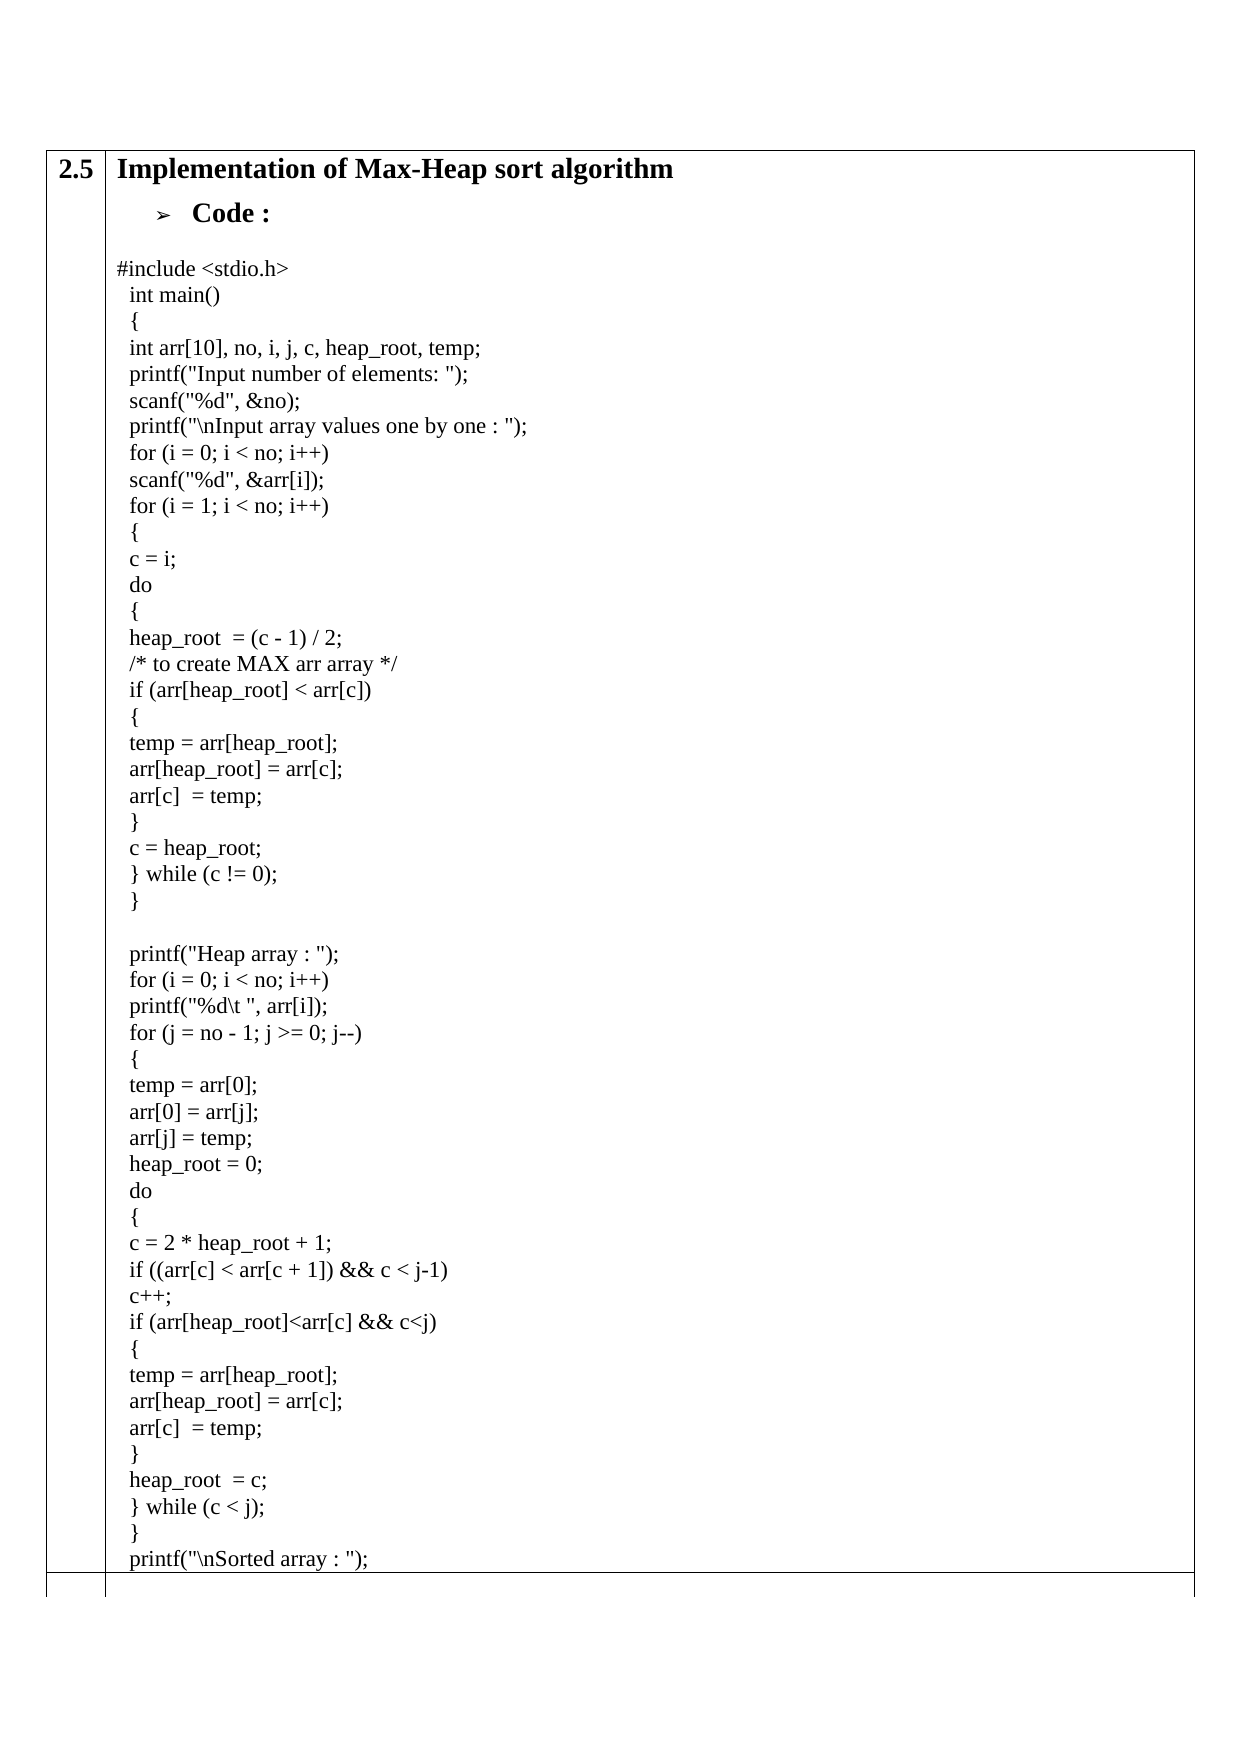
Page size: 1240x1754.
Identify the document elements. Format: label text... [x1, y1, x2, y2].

text /* to create MAX arr array */ [129, 650, 1089, 676]
list Code : [154, 196, 1089, 229]
text printf("%d\t ", arr[i]); [129, 992, 1089, 1018]
text printf("Input number of elements: "); [129, 360, 1089, 387]
text c = heap_root; [129, 834, 1089, 861]
text } [129, 887, 1089, 913]
text } [129, 808, 1089, 834]
text 2.5 [58, 152, 94, 184]
text int main() [129, 281, 1089, 308]
text arr[heap_root] = arr[c]; [129, 755, 1089, 782]
text heap_root = c; [129, 1466, 1089, 1493]
text #include <stdio.h> [117, 255, 1089, 281]
text int arr[10], no, i, j, c, heap_root, temp; [129, 334, 1089, 360]
text { [129, 1335, 1089, 1361]
text do [129, 571, 1089, 597]
text if ((arr[c] < arr[c + 1]) && c < j-1) [129, 1256, 1089, 1282]
text } [129, 1440, 1089, 1466]
text printf("Heap array : "); [129, 940, 1089, 966]
text if (arr[heap_root]<arr[c] && c<j) [129, 1308, 1089, 1334]
text arr[c] = temp; [129, 1414, 1089, 1440]
text Implementation of Max-Heap sort algorithm [117, 151, 1089, 184]
text printf("\nSorted array : "); [129, 1546, 1089, 1572]
text { [129, 518, 1089, 545]
text arr[j] = temp; [129, 1124, 1089, 1150]
text scanf("%d", &arr[i]); [129, 466, 1089, 492]
text do [129, 1177, 1089, 1203]
text arr[heap_root] = arr[c]; [129, 1387, 1089, 1414]
text temp = arr[heap_root]; [129, 1361, 1089, 1387]
text for (i = 0; i < no; i++) [129, 966, 1089, 992]
text arr[c] = temp; [129, 782, 1089, 808]
text { [129, 597, 1089, 623]
text scanf("%d", &no); [129, 387, 1089, 413]
text { [129, 1045, 1089, 1071]
text } [129, 1519, 1089, 1546]
text for (j = no - 1; j >= 0; j--) [129, 1019, 1089, 1045]
text for (i = 0; i < no; i++) [129, 439, 1089, 466]
text for (i = 1; i < no; i++) [129, 492, 1089, 518]
text } while (c != 0); [129, 861, 1089, 887]
text printf("\nInput array values one by one : "); [129, 413, 1089, 439]
text c = 2 * heap_root + 1; [129, 1229, 1089, 1256]
text c++; [129, 1282, 1089, 1308]
text c = i; [129, 545, 1089, 571]
text heap_root = (c - 1) / 2; [129, 624, 1089, 650]
text heap_root = 0; [129, 1150, 1089, 1177]
text } while (c < j); [129, 1493, 1089, 1519]
text if (arr[heap_root] < arr[c]) [129, 676, 1089, 703]
text arr[0] = arr[j]; [129, 1098, 1089, 1124]
text { [129, 1203, 1089, 1229]
text { [129, 308, 1089, 334]
text temp = arr[0]; [129, 1071, 1089, 1098]
text temp = arr[heap_root]; [129, 729, 1089, 755]
text { [129, 703, 1089, 729]
